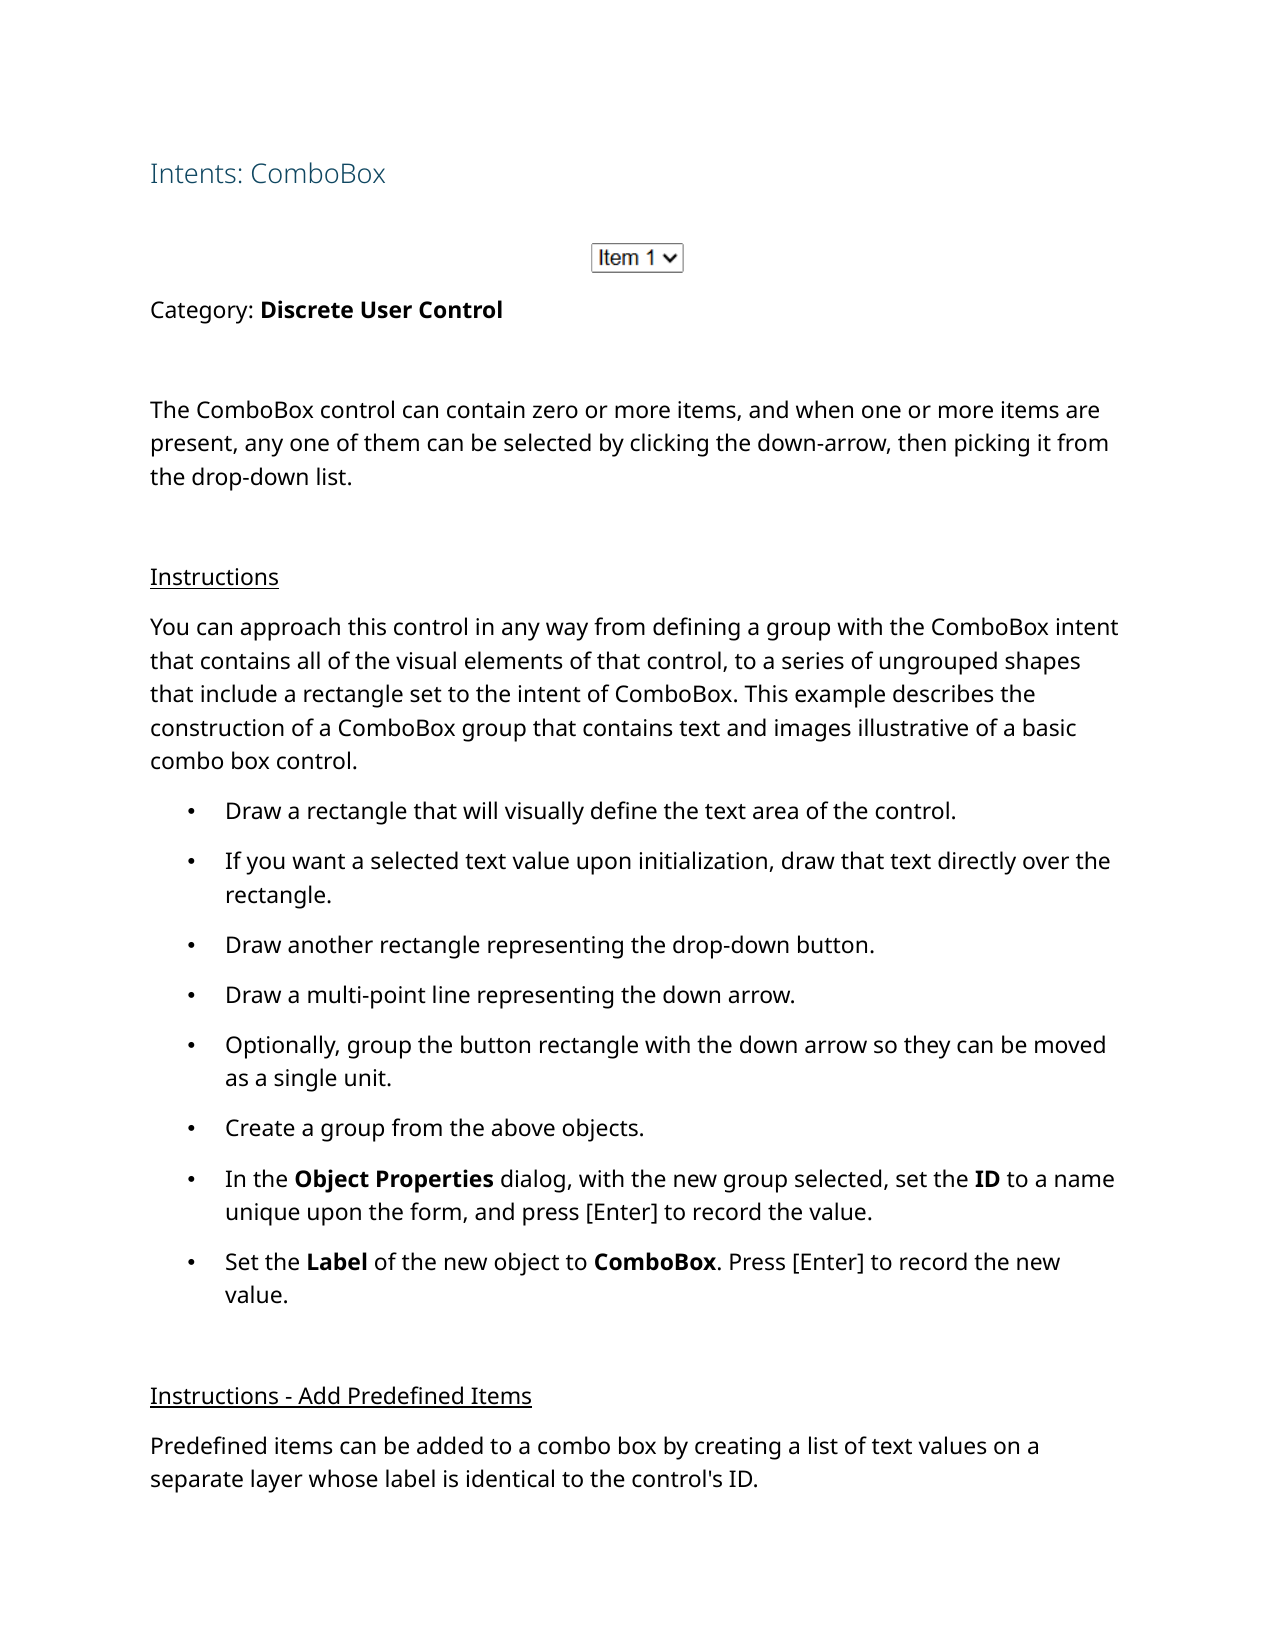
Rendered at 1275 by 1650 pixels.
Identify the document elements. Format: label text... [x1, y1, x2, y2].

subtitle Intents: ComboBox [150, 154, 1125, 191]
list Set the Label of the new object to ComboBox. Press [Enter] to record the new value. [187, 1246, 1125, 1311]
text Category: Discrete User Control [150, 294, 1125, 325]
list If you want a selected text value upon initialization, draw that text directly over the rectangle. [187, 845, 1125, 910]
text Instructions [150, 561, 1125, 592]
text Instructions - Add Predefined Items [150, 1380, 1125, 1411]
list Create a group from the above objects. [187, 1112, 1125, 1144]
text The ComboBox control can contain zero or more items, and when one or more items are present, any one of them can be selected by clicking the down-arrow, then picking it from the drop-down list. [150, 394, 1125, 492]
text Predefined items can be added to a combo box by creating a list of text values on a separate layer whose label is identical to the control's ID. [150, 1430, 1125, 1494]
list Draw a multi-point line representing the down arrow. [187, 979, 1125, 1010]
list Draw a rectangle that will visually define the text area of the control. [187, 795, 1125, 826]
list Optionally, group the button rectangle with the down arrow so they can be moved as a single unit. [187, 1029, 1125, 1093]
list Draw another rectangle representing the drop-down button. [187, 929, 1125, 960]
text You can approach this control in any way from defining a group with the ComboBox intent that contains all of the visual elements of that control, to a series of ungrouped shapes that include a rectangle set to the intent of ComboBox. This example describes the construction of a ComboBox group that contains text and images illustrative of a basic combo box control. [150, 611, 1125, 776]
picture [591, 243, 684, 273]
list In the Object Properties dialog, with the new group selected, set the ID to a name unique upon the form, and press [Enter] to record the value. [187, 1162, 1125, 1227]
